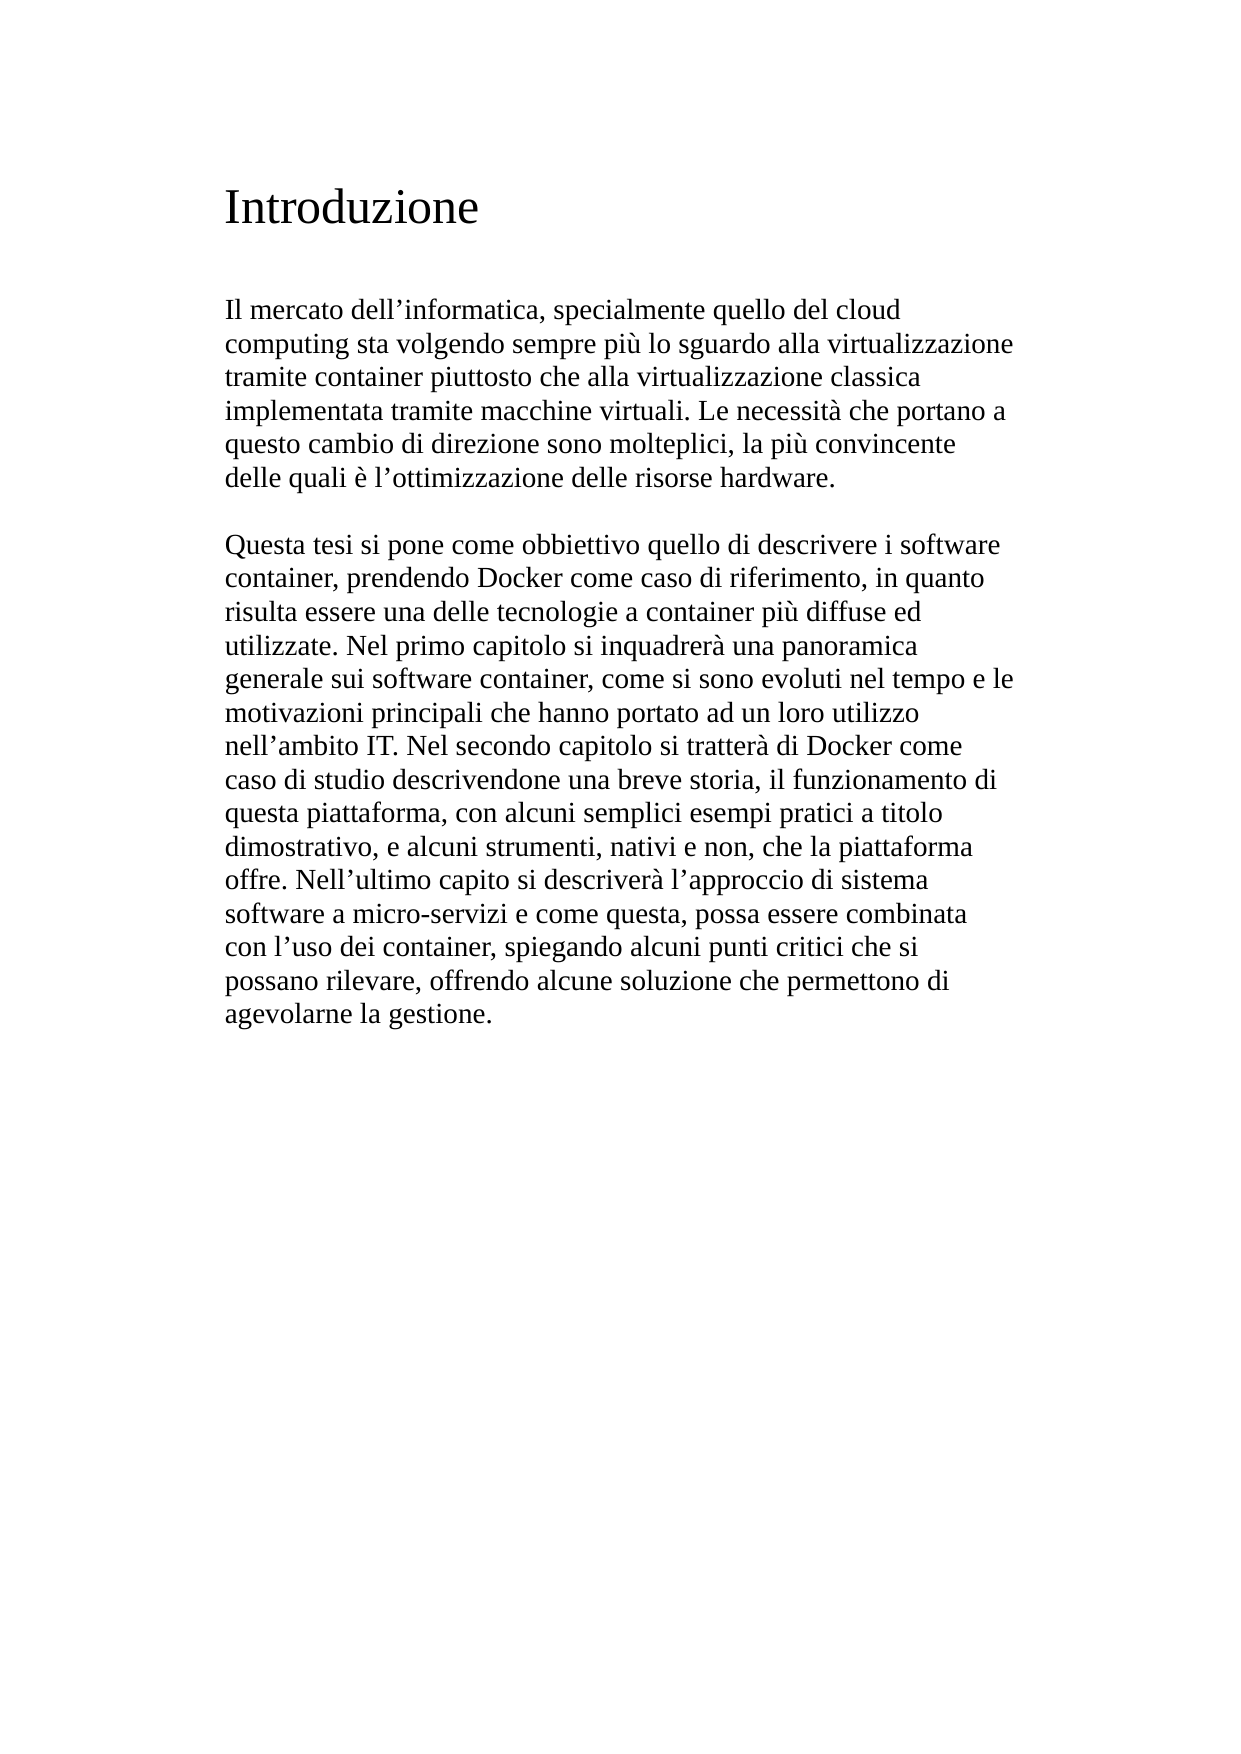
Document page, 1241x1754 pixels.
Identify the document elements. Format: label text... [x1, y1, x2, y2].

text Il mercato dell’informatica, specialmente quello del cloud computing sta volgendo sempre più lo sguardo alla virtualizzazione tramite container piuttosto che alla virtualizzazione classica implementata tramite macchine virtuali. Le necessità che portano a questo cambio di direzione sono molteplici, la più convincente delle quali è l’ottimizzazione delle risorse hardware. [224, 292, 1016, 493]
text Questa tesi si pone come obbiettivo quello di descrivere i software container, prendendo Docker come caso di riferimento, in quanto risulta essere una delle tecnologie a container più diffuse ed utilizzate. Nel primo capitolo si inquadrerà una panoramica generale sui software container, come si sono evoluti nel tempo e le motivazioni principali che hanno portato ad un loro utilizzo nell’ambito IT. Nel secondo capitolo si tratterà di Docker come caso di studio descrivendone una breve storia, il funzionamento di questa piattaforma, con alcuni semplici esempi pratici a titolo dimostrativo, e alcuni strumenti, nativi e non, che la piattaforma offre. Nell’ultimo capito si descriverà l’approccio di sistema software a micro-servizi e come questa, possa essere combinata con l’uso dei container, spiegando alcuni punti critici che si possano rilevare, offrendo alcune soluzione che permettono di agevolarne la gestione. [224, 527, 1016, 1030]
text Introduzione [224, 177, 1016, 235]
